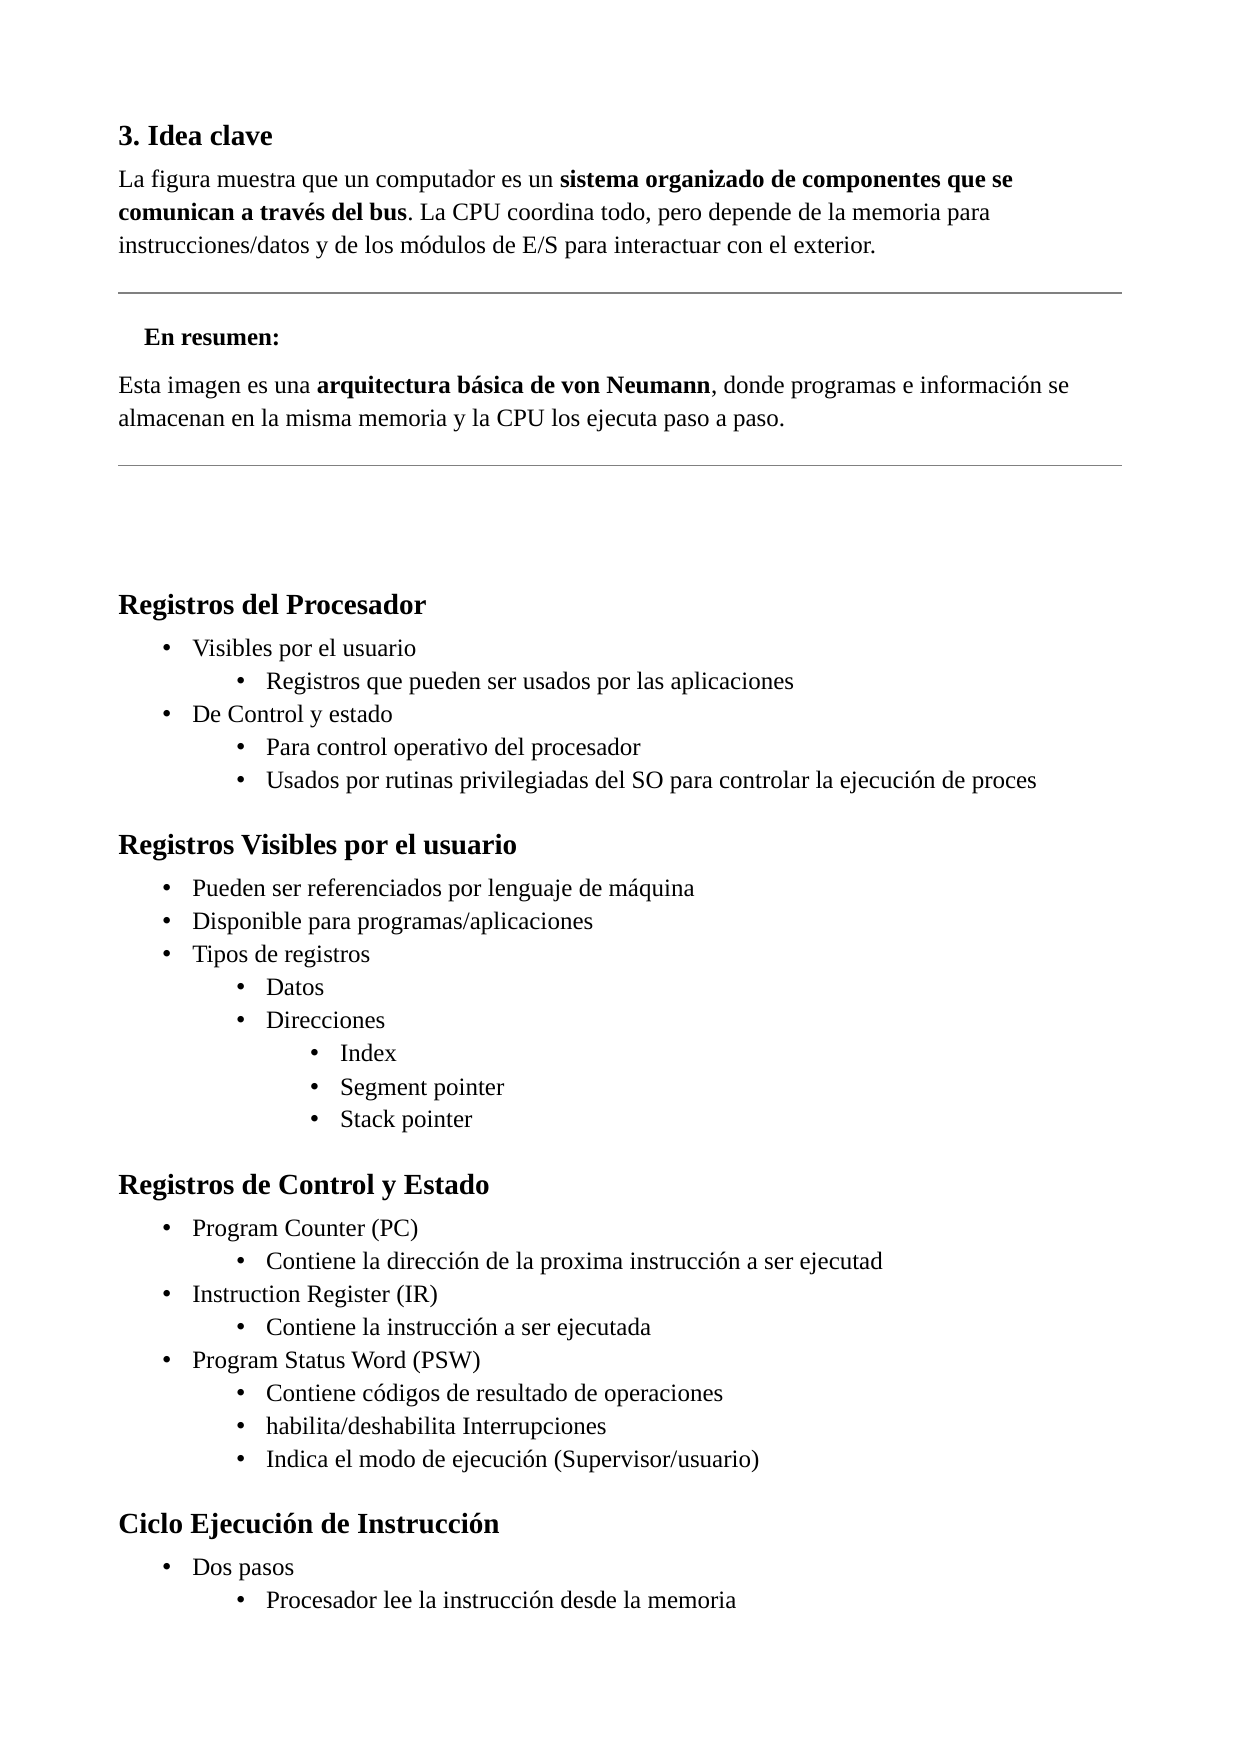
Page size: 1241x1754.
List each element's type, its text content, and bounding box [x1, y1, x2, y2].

list Instruction Register (IR) [162, 1279, 1122, 1308]
subtitle Registros de Control y Estado [118, 1167, 1122, 1200]
list habilita/deshabilita Interrupciones [236, 1411, 1122, 1440]
list Stack pointer [310, 1104, 1122, 1133]
text Esta imagen es una arquitectura básica de von Neumann, donde programas e información se almacenan en la misma memoria y la CPU los ejecuta paso a paso. [118, 370, 1122, 431]
list Contiene la dirección de la proxima instrucción a ser ejecutad [236, 1246, 1122, 1274]
list Disponible para programas/aplicaciones [162, 906, 1122, 935]
list Pueden ser referenciados por lenguaje de máquina [162, 873, 1122, 902]
subtitle Registros del Procesador [118, 587, 1122, 621]
list Datos [236, 972, 1122, 1001]
list Contiene códigos de resultado de operaciones [236, 1378, 1122, 1407]
list Usados por rutinas privilegiadas del SO para controlar la ejecución de proces [236, 765, 1122, 794]
subtitle 3. Idea clave [118, 118, 1122, 152]
list Program Counter (PC) [162, 1213, 1122, 1242]
subtitle Ciclo Ejecución de Instrucción [118, 1506, 1122, 1540]
list Para control operativo del procesador [236, 732, 1122, 761]
list Direcciones [236, 1006, 1122, 1034]
list Registros que pueden ser usados por las aplicaciones [236, 666, 1122, 695]
list Tipos de registros [162, 939, 1122, 968]
list Visibles por el usuario [162, 633, 1122, 662]
list Index [310, 1038, 1122, 1067]
list Program Status Word (PSW) [162, 1345, 1122, 1374]
list Contiene la instrucción a ser ejecutada [236, 1312, 1122, 1341]
text 📌 En resumen: [118, 322, 1122, 351]
list De Control y estado [162, 699, 1122, 728]
list Segment pointer [310, 1072, 1122, 1100]
subtitle Registros Visibles por el usuario [118, 827, 1122, 861]
list Indica el modo de ejecución (Supervisor/usuario) [236, 1444, 1122, 1473]
list Dos pasos [162, 1552, 1122, 1581]
list Procesador lee la instrucción desde la memoria [236, 1585, 1122, 1614]
text La figura muestra que un computador es un sistema organizado de componentes que se comunican a través del bus. La CPU coordina todo, pero depende de la memoria para instrucciones/datos y de los módulos de E/S para interactuar con el exterior. [118, 164, 1122, 259]
